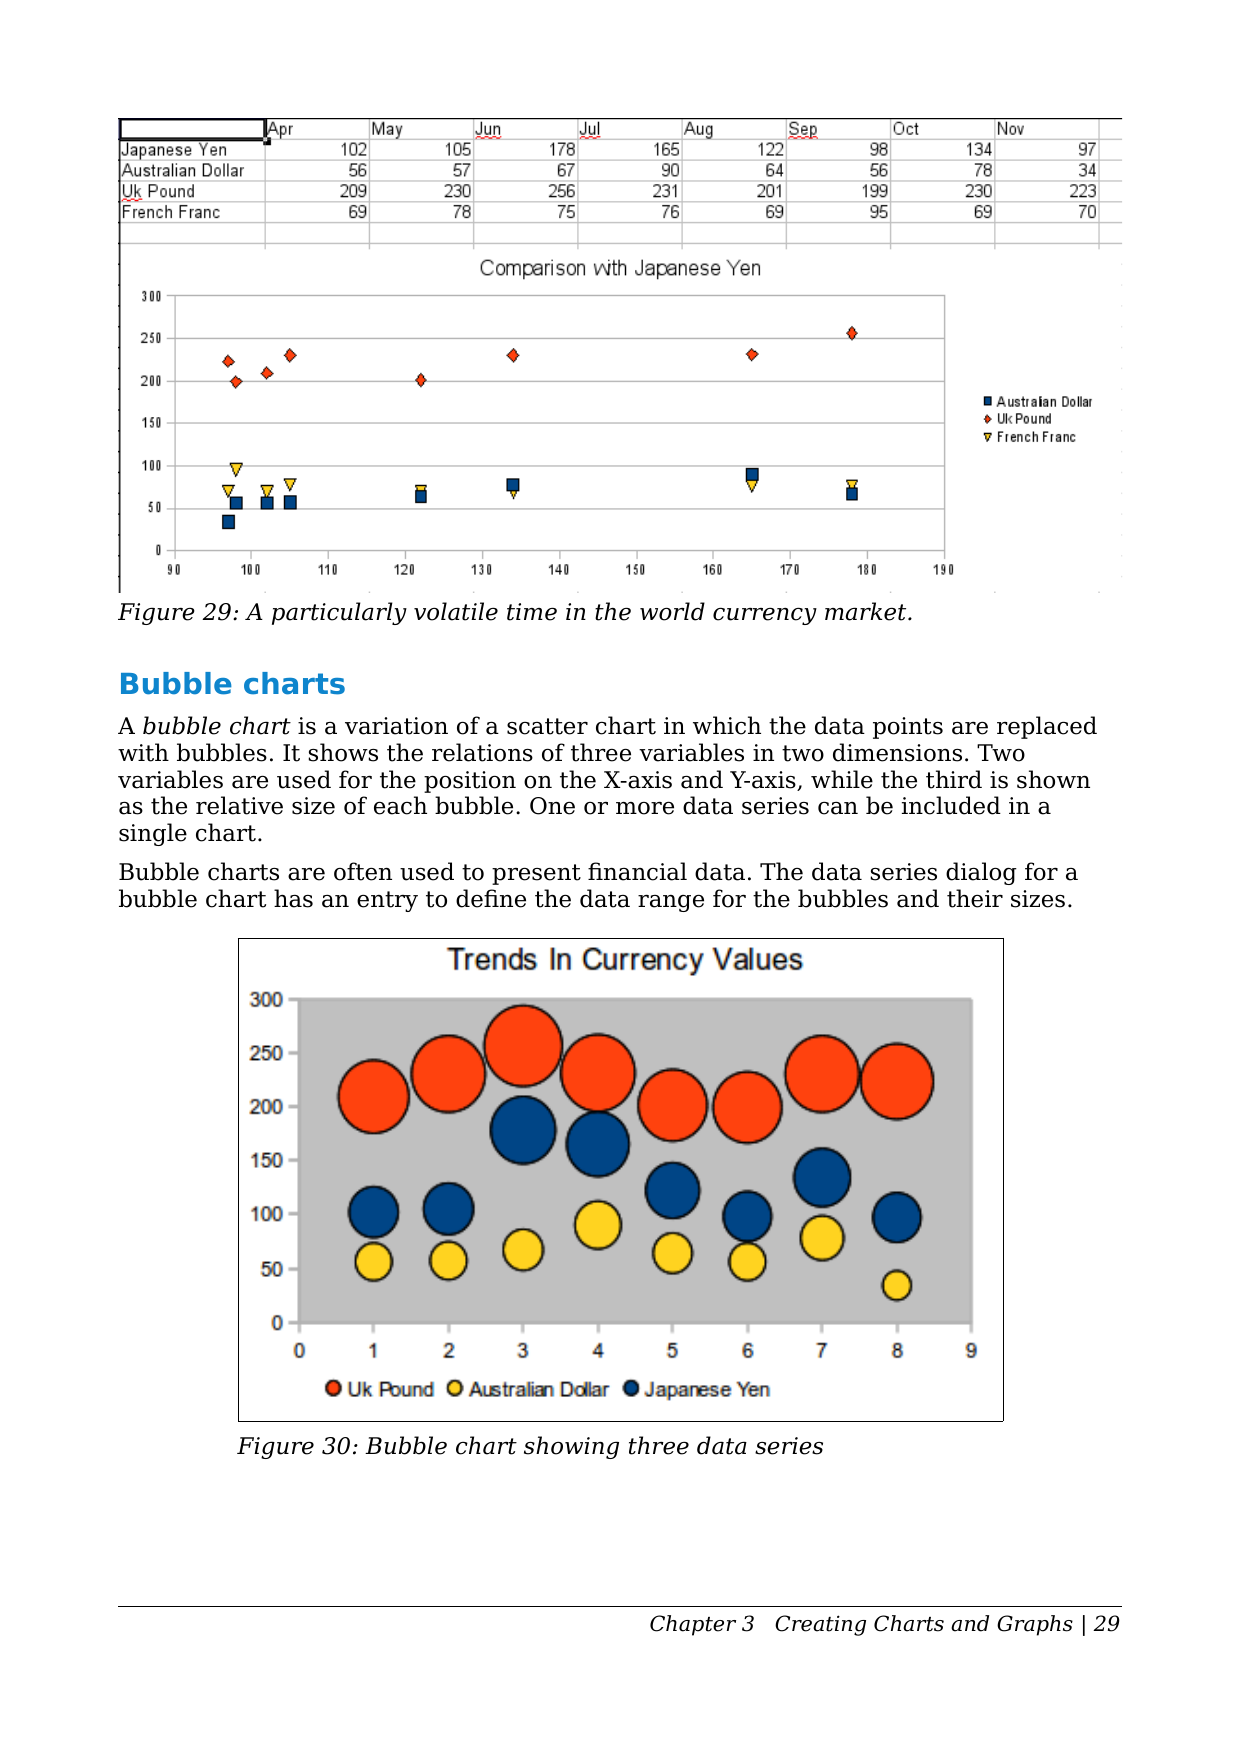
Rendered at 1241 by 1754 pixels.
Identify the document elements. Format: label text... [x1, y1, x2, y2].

text Figure 29: A particularly volatile time in the world currency market. [118, 599, 1122, 625]
picture [239, 939, 1003, 1421]
text Figure 30: Bubble chart showing three data series [237, 1433, 1003, 1460]
picture [118, 118, 1123, 593]
subtitle Bubble charts [118, 667, 1122, 701]
text A bubble chart is a variation of a scatter chart in which the data points are replaced with bubbles. It shows the relations of three variables in two dimensions. Two variables are used for the position on the X-axis and Y-axis, while the third is shown as the relative size of each bubble. One or more data series can be included in a single chart. [118, 713, 1122, 847]
text Bubble charts are often used to present financial data. The data series dialog for a bubble chart has an entry to define the data range for the bubbles and their sizes. [118, 859, 1122, 913]
